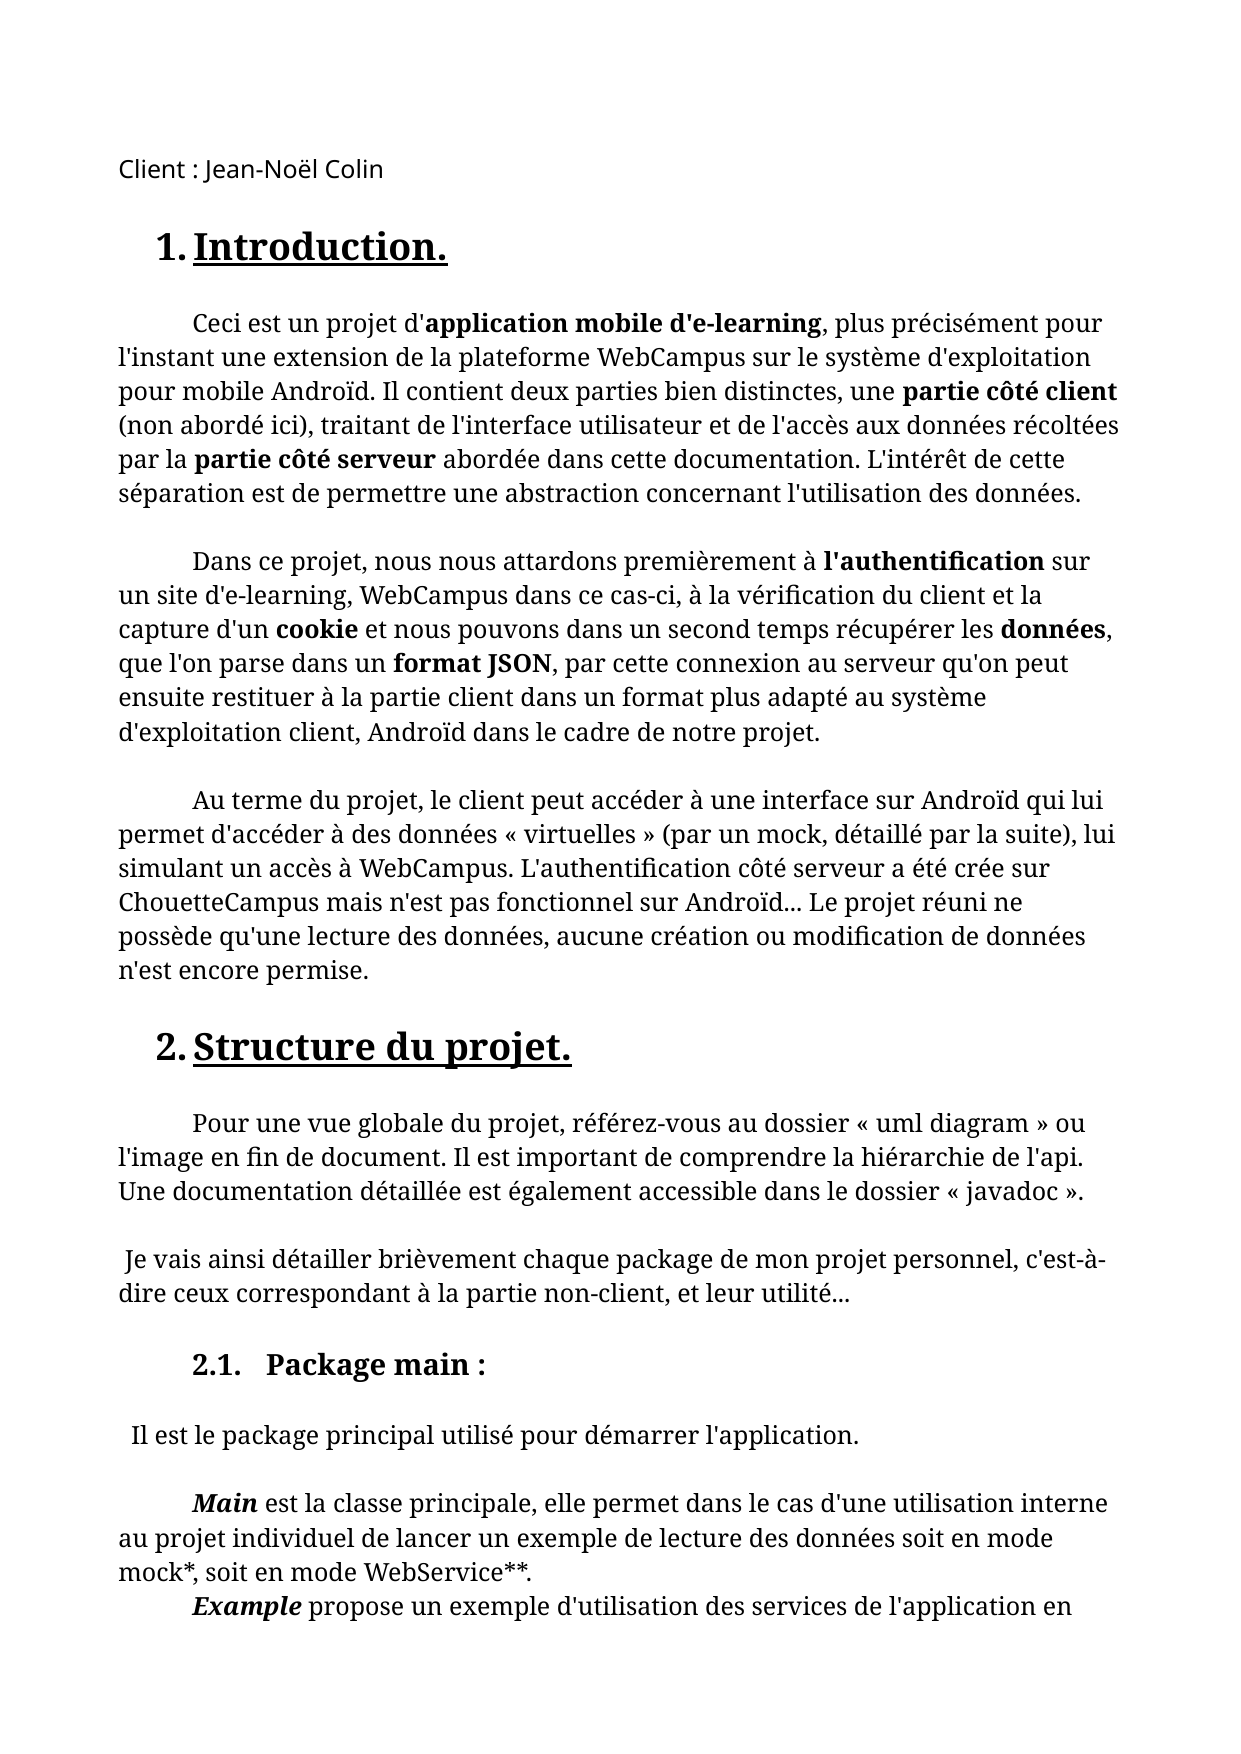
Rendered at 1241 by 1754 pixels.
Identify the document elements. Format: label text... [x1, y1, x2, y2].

list Introduction. [156, 220, 1122, 271]
text Ceci est un projet d'application mobile d'e-learning, plus précisément pour l'instant une extension de la plateforme WebCampus sur le système d'exploitation pour mobile Androïd. Il contient deux parties bien distinctes, une partie côté client (non abordé ici), traitant de l'interface utilisateur et de l'accès aux données récoltées par la partie côté serveur abordée dans cette documentation. L'intérêt de cette séparation est de permettre une abstraction concernant l'utilisation des données. [118, 305, 1122, 510]
text Il est le package principal utilisé pour démarrer l'application. [118, 1418, 1122, 1452]
text Dans ce projet, nous nous attardons premièrement à l'authentification sur un site d'e-learning, WebCampus dans ce cas-ci, à la vérification du client et la capture d'un cookie et nous pouvons dans un second temps récupérer les données, que l'on parse dans un format JSON, par cette connexion au serveur qu'on peut ensuite restituer à la partie client dans un format plus adapté au système d'exploitation client, Androïd dans le cadre de notre projet. [118, 544, 1122, 748]
list Structure du projet. [156, 1021, 1122, 1072]
text Au terme du projet, le client peut accéder à une interface sur Androïd qui lui permet d'accéder à des données « virtuelles » (par un mock, détaillé par la suite), lui simulant un accès à WebCampus. L'authentification côté serveur a été crée sur ChouetteCampus mais n'est pas fonctionnel sur Androïd... Le projet réuni ne possède qu'une lecture des données, aucune création ou modification de données n'est encore permise. [118, 782, 1122, 987]
text Client : Jean-Noël Colin [118, 152, 1122, 186]
text Je vais ainsi détailler brièvement chaque package de mon projet personnel, c'est-à-dire ceux correspondant à la partie non-client, et leur utilité... [118, 1242, 1122, 1310]
text Example propose un exemple d'utilisation des services de l'application en [118, 1588, 1122, 1622]
text Main est la classe principale, elle permet dans le cas d'une utilisation interne au projet individuel de lancer un exemple de lecture des données soit en mode mock*, soit en mode WebService**. [118, 1486, 1122, 1588]
text 2.1. Package main : [118, 1344, 1122, 1384]
text Pour une vue globale du projet, référez-vous au dossier « uml diagram » ou l'image en fin de document. Il est important de comprendre la hiérarchie de l'api. Une documentation détaillée est également accessible dans le dossier « javadoc ». [118, 1106, 1122, 1208]
